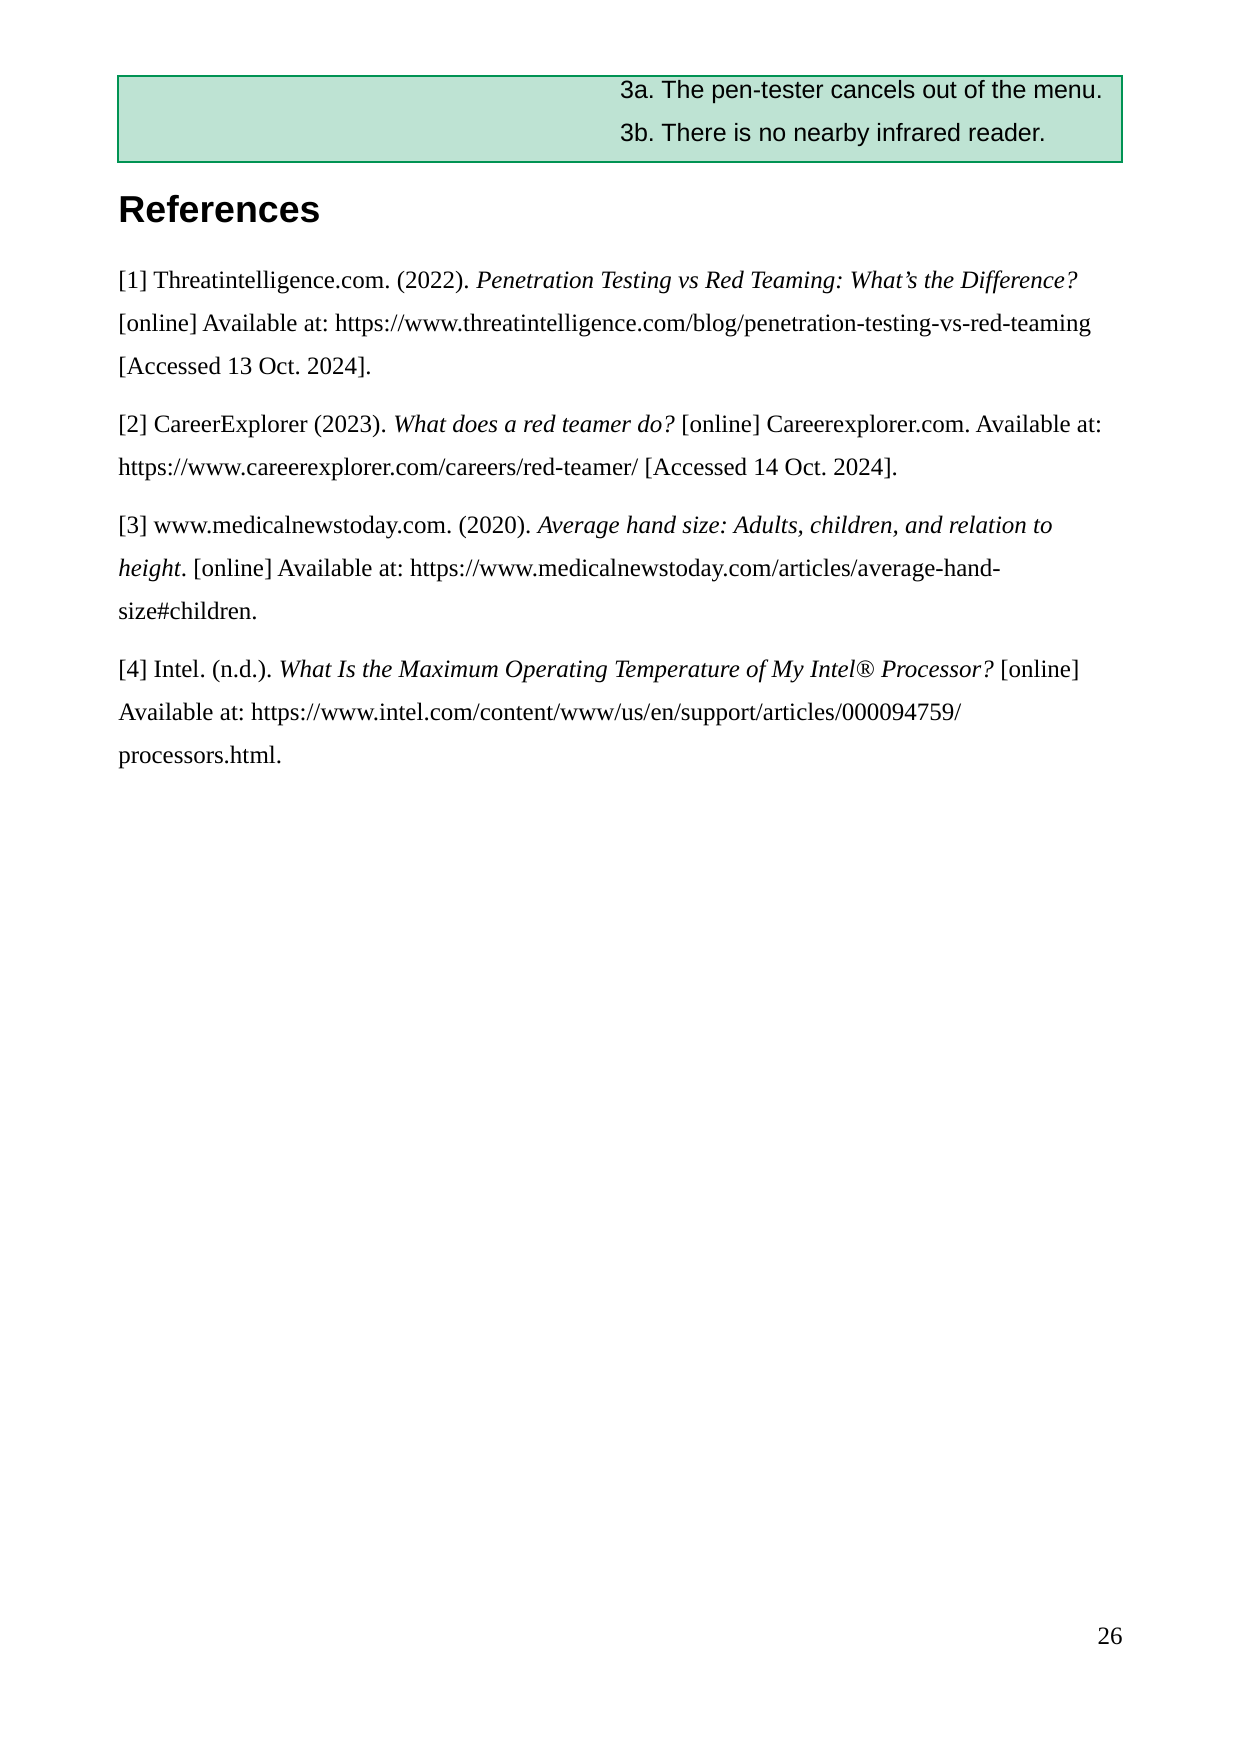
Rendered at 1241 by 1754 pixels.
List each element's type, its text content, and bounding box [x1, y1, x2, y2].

table_cell [119, 77, 620, 161]
text [2] CareerExplorer (2023). What does a red teamer do? [online] Careerexplorer.com. Available at: https://www.careerexplorer.com/careers/red-teamer/ [Accessed 14 Oct. 2024]. [118, 409, 1122, 481]
subtitle References [118, 188, 1122, 231]
text [3] www.medicalnewstoday.com. (2020). Average hand size: Adults, children, and relation to height. [online] Available at: https://www.medicalnewstoday.com/articles/average-hand-size#children. [118, 510, 1122, 625]
table_cell 3a. The pen-tester cancels out of the menu. 3b. There is no nearby infrared reader. [620, 77, 1121, 161]
text ‌[4] Intel. (n.d.). What Is the Maximum Operating Temperature of My Intel® Processor? [online] Available at: https://www.intel.com/content/www/us/en/support/articles/000094759/processors.html. [118, 654, 1122, 769]
text [1] Threatintelligence.com. (2022). Penetration Testing vs Red Teaming: What’s the Difference? [online] Available at: https://www.threatintelligence.com/blog/penetration-testing-vs-red-teaming [Accessed 13 Oct. 2024]. [118, 265, 1122, 380]
